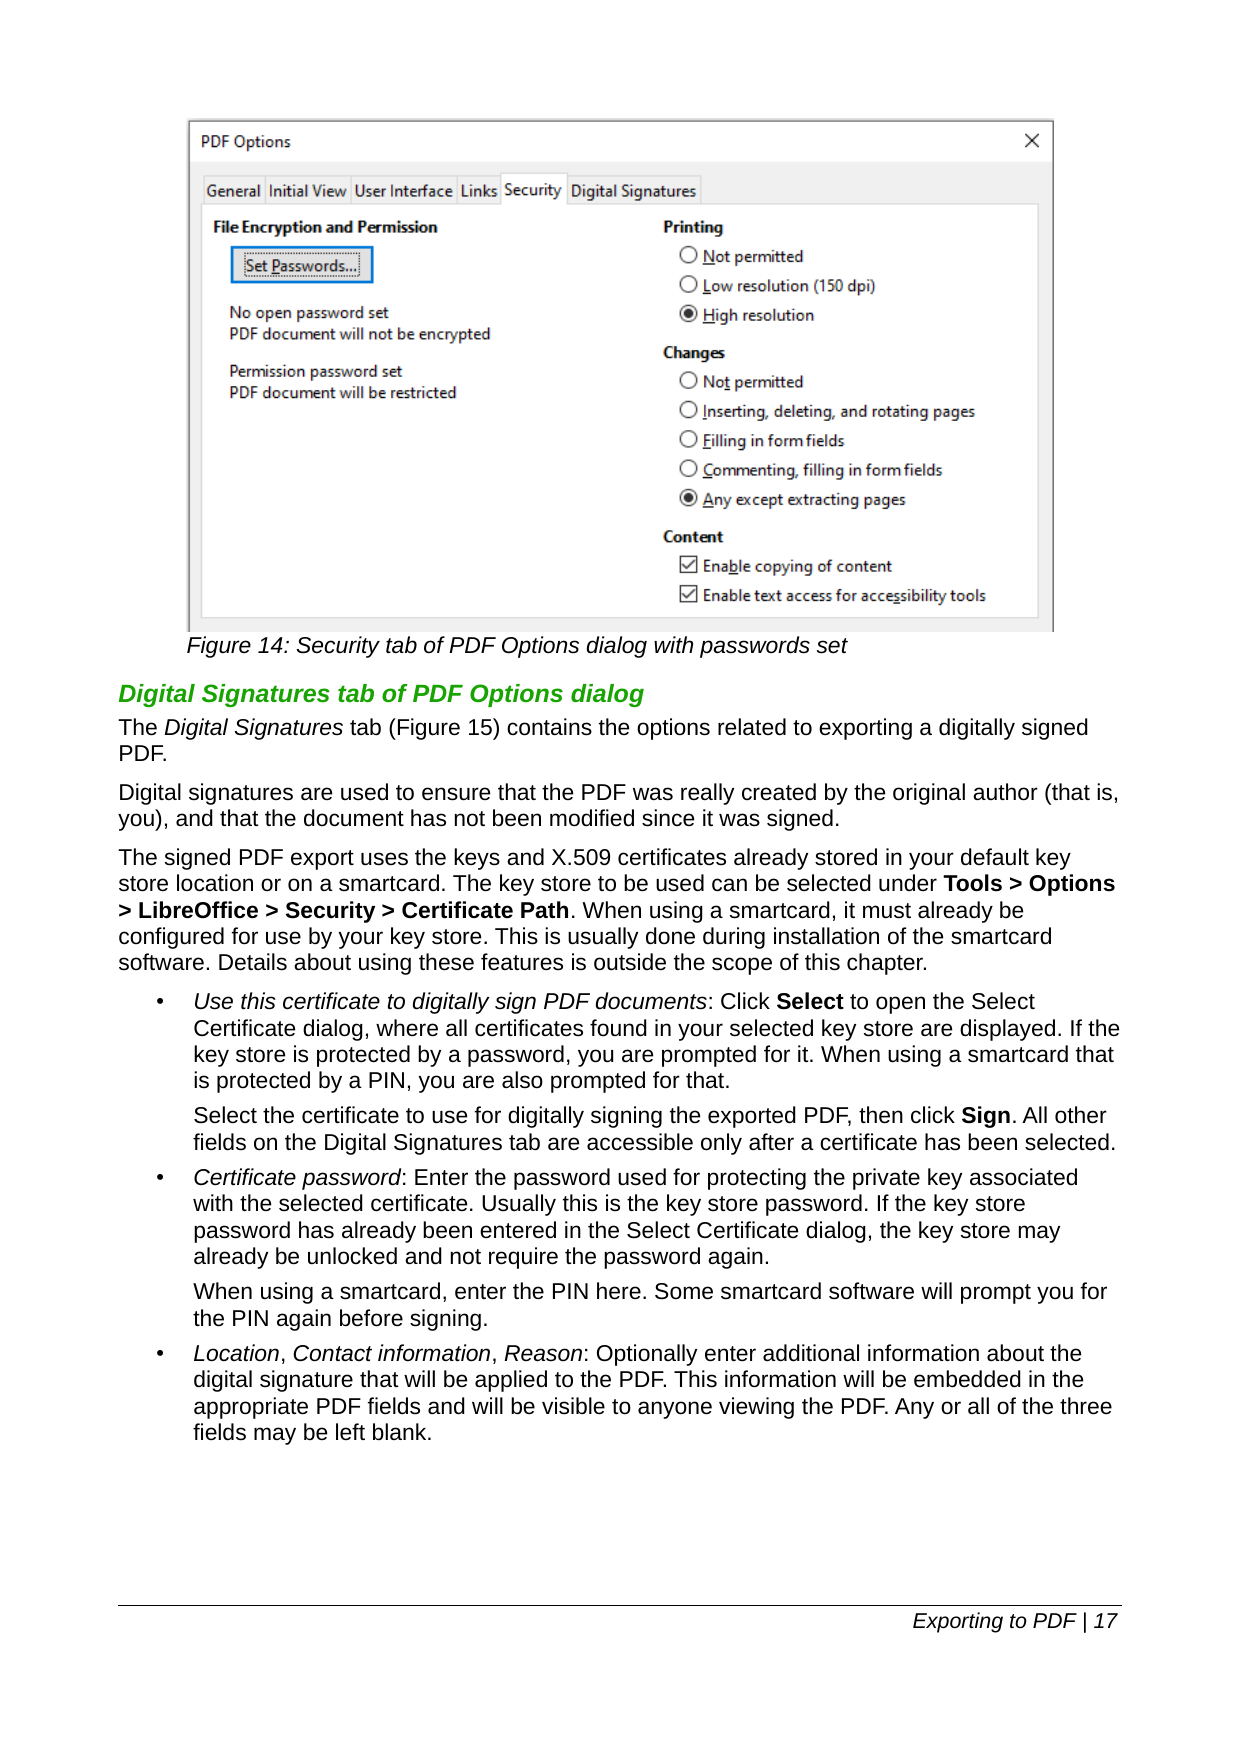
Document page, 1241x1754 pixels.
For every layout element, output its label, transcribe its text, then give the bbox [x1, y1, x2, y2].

picture [186, 118, 1054, 632]
list Certificate password: Enter the password used for protecting the private key associated with the selected certificate. Usually this is the key store password. If the key store password has already been entered in the Select Certificate dialog, the key store may already be unlocked and not require the password again. [156, 1164, 1122, 1269]
text The signed PDF export uses the keys and X.509 certificates already stored in your default key store location or on a smartcard. The key store to be used can be selected under Tools > Options > LibreOffice > Security > Certificate Path. When using a smartcard, it must already be configured for use by your key store. This is usually done during installation of the smartcard software. Details about using these features is outside the scope of this chapter. [118, 844, 1122, 976]
list Use this certificate to digitally sign PDF documents: Click Select to open the Select Certificate dialog, where all certificates found in your selected key store are displayed. If the key store is protected by a password, you are prompted for it. When using a smartcard that is protected by a PIN, you are also prompted for that. [156, 988, 1122, 1094]
list Location, Contact information, Reason: Optionally enter additional information about the digital signature that will be applied to the PDF. This information will be embedded in the appropriate PDF fields and will be visible to anyone viewing the PDF. Any or all of the three fields may be left blank. [156, 1340, 1122, 1445]
list Select the certificate to use for digitally signing the exported PDF, then click Sign. All other fields on the Digital Signatures tab are accessible only after a certificate has been selected. [156, 1102, 1122, 1155]
text Digital signatures are used to ensure that the PDF was really created by the original author (that is, you), and that the document has not been modified since it was signed. [118, 779, 1122, 831]
text Figure 14: Security tab of PDF Options dialog with passwords set [186, 632, 1054, 658]
text The Digital Signatures tab (Figure 15) contains the options related to exporting a digitally signed PDF. [118, 713, 1122, 766]
subtitle Digital Signatures tab of PDF Options dialog [118, 679, 1122, 708]
list When using a smartcard, enter the PIN here. Some smartcard software will prompt you for the PIN again before signing. [156, 1278, 1122, 1331]
